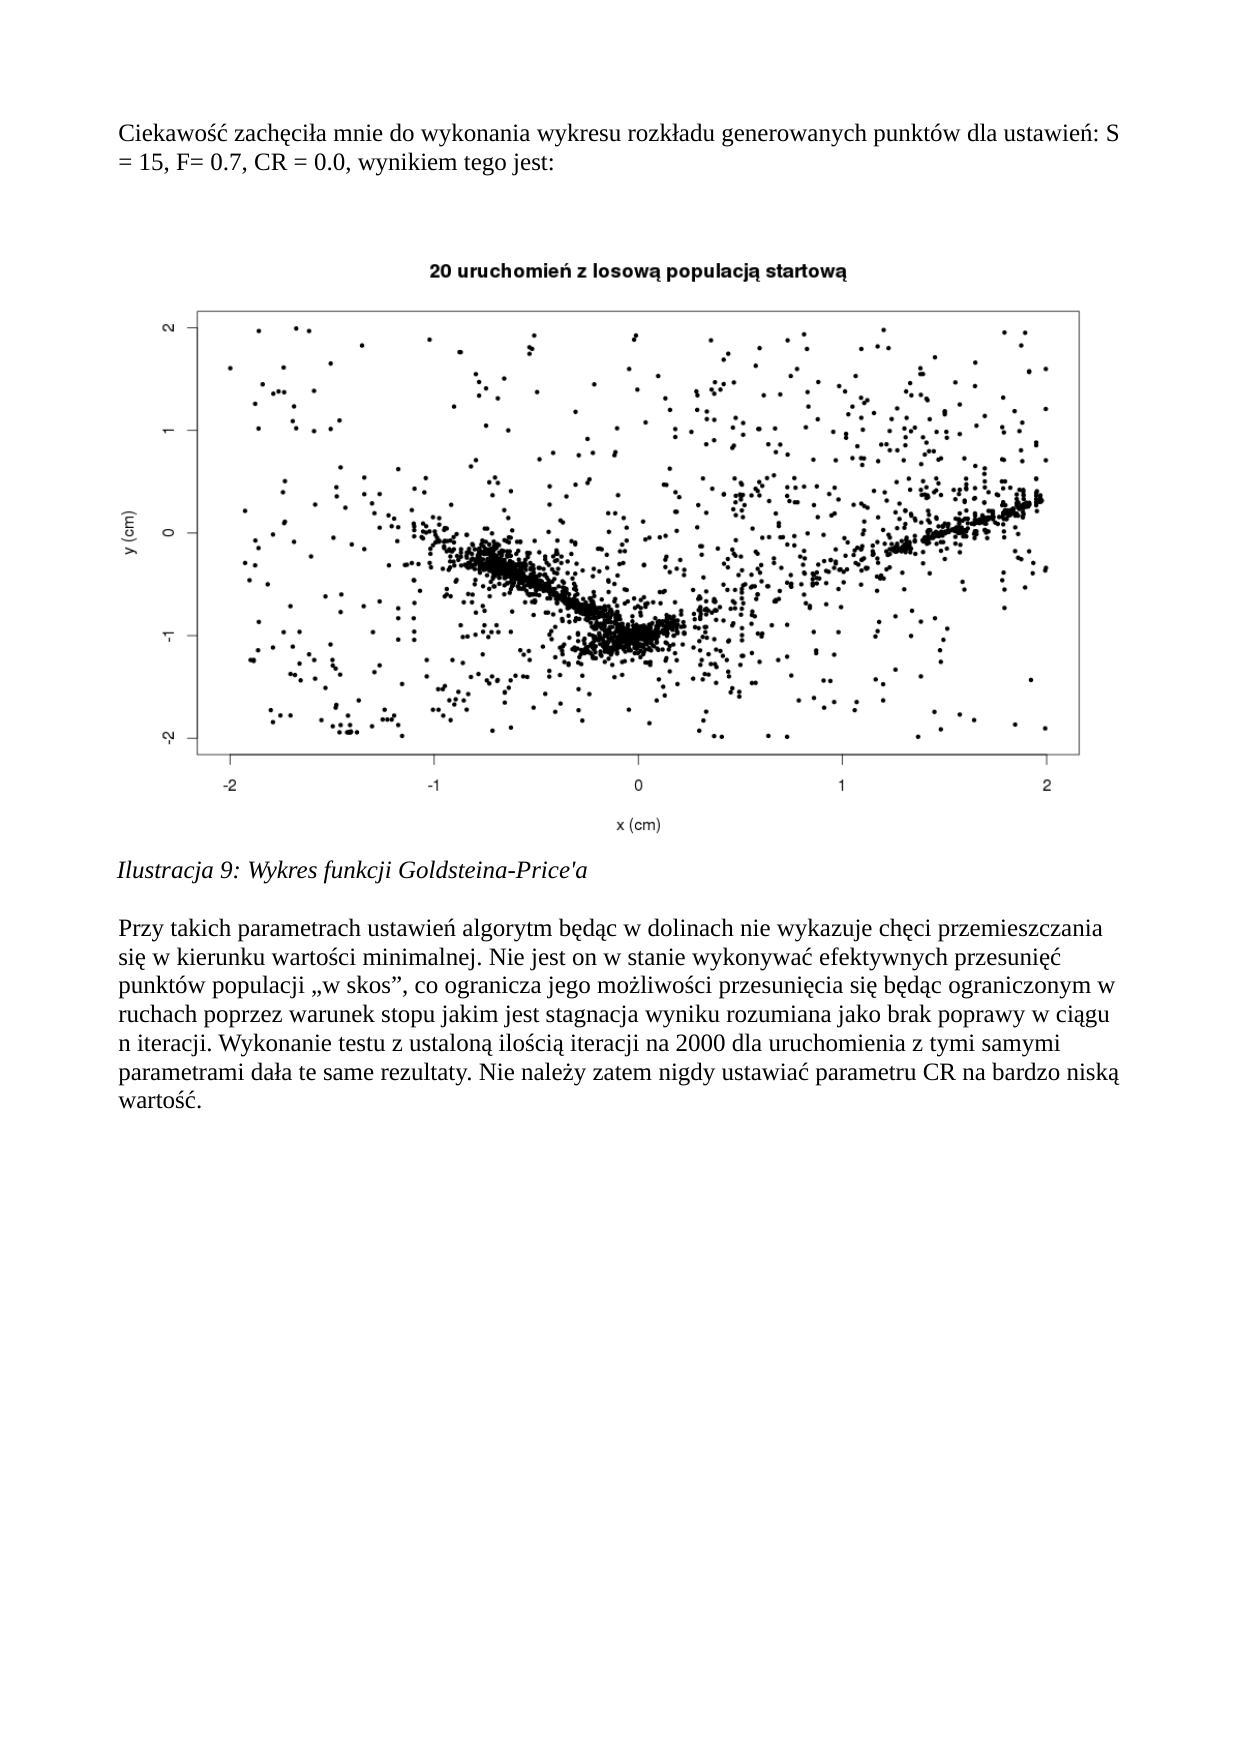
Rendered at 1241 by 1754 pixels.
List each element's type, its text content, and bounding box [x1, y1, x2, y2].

text Ilustracja 9: Wykres funkcji Goldsteina-Price'a [117, 856, 1121, 884]
text Przy takich parametrach ustawień algorytm będąc w dolinach nie wykazuje chęci przemieszczania się w kierunku wartości minimalnej. Nie jest on w stanie wykonywać efektywnych przesunięć punktów populacji „w skos”, co ogranicza jego możliwości przesunięcia się będąc ograniczonym w ruchach poprzez warunek stopu jakim jest stagnacja wyniku rozumiana jako brak poprawy w ciągu n iteracji. Wykonanie testu z ustaloną ilością iteracji na 2000 dla uruchomienia z tymi samymi parametrami dała te same rezultaty. Nie należy zatem nigdy ustawiać parametru CR na bardzo niską wartość. [118, 913, 1122, 1114]
text Ciekawość zachęciła mnie do wykonania wykresu rozkładu generowanych punktów dla ustawień: S = 15, F= 0.7, CR = 0.0, wynikiem tego jest: [118, 118, 1122, 176]
text [117, 218, 1121, 230]
picture [116, 230, 1121, 856]
